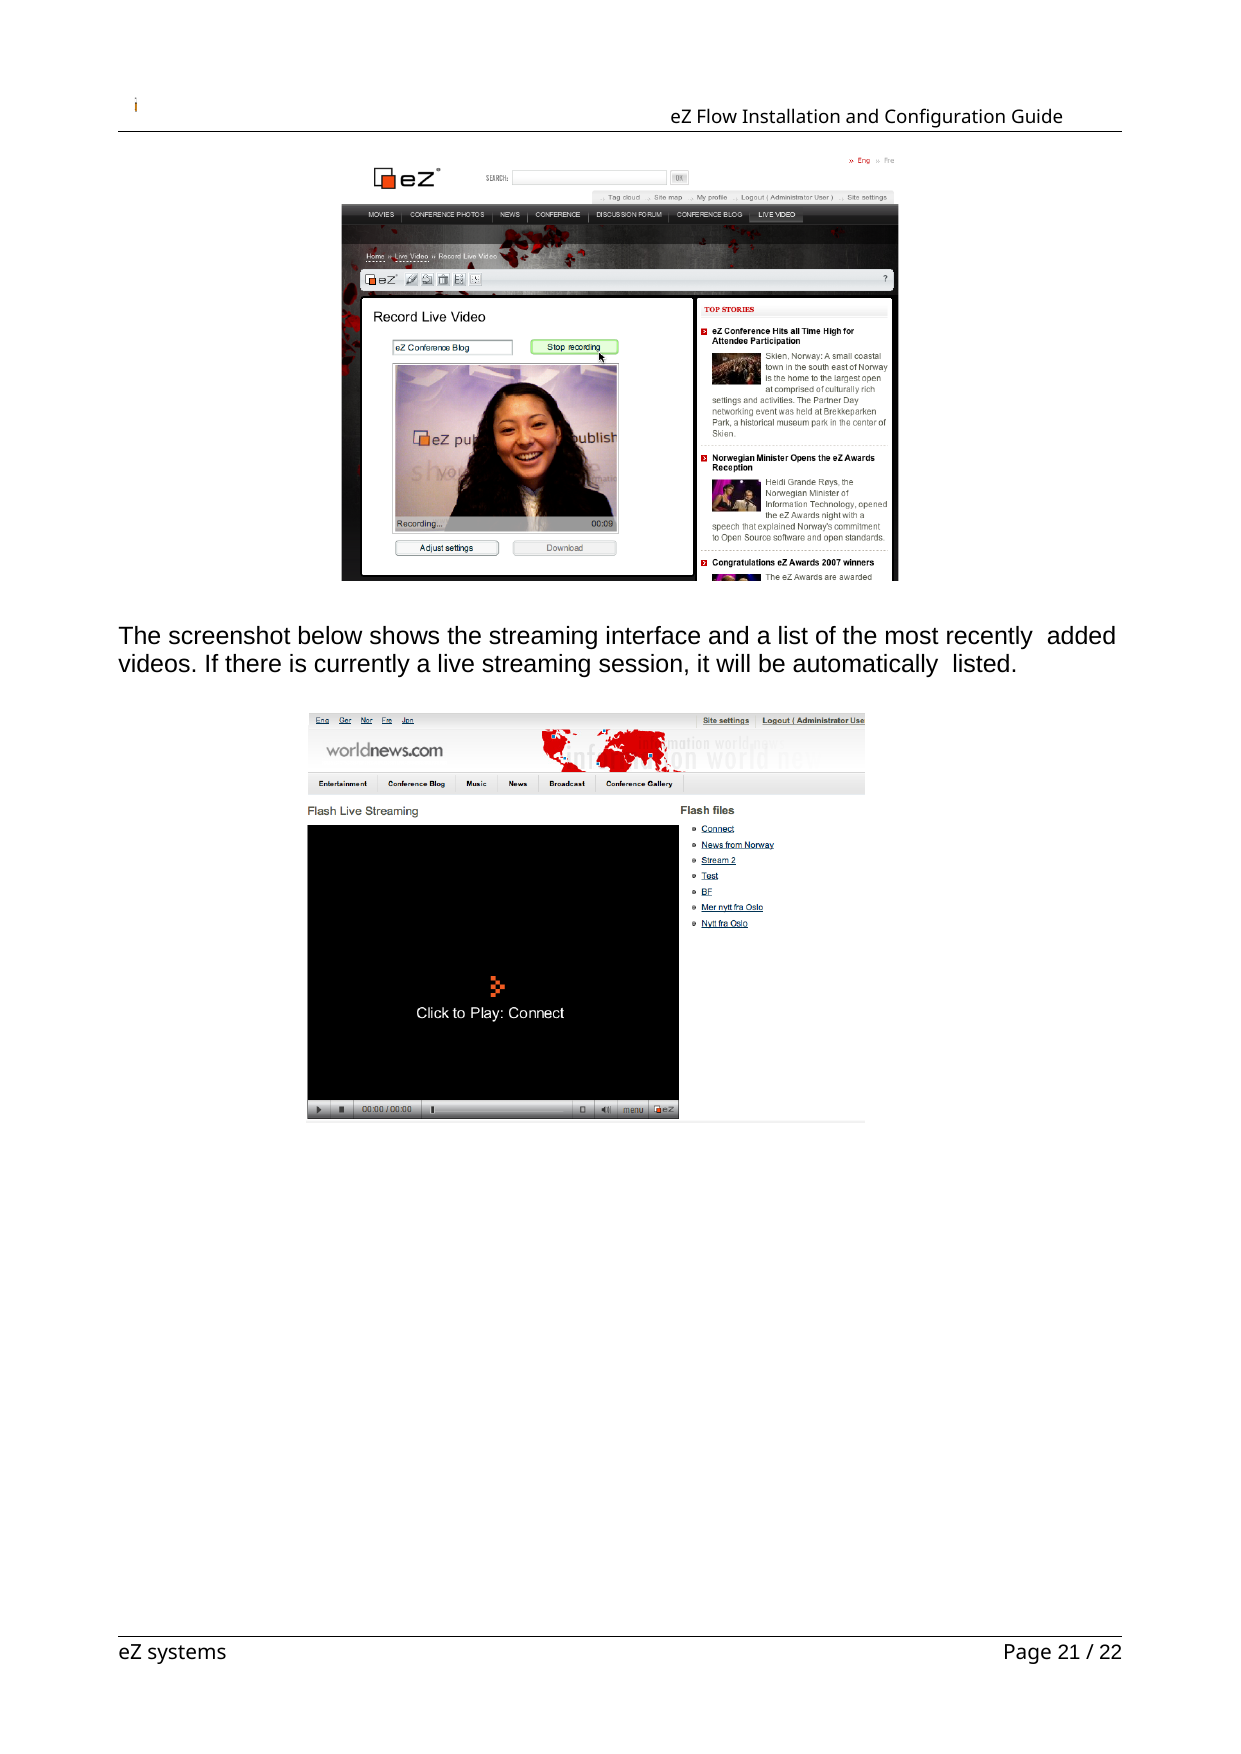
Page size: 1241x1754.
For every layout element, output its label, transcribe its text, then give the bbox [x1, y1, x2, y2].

picture [305, 713, 865, 1123]
picture [341, 157, 899, 581]
text The screenshot below shows the streaming interface and a list of the most recently added videos. If there is currently a live streaming session, it will be automatically listed. [118, 621, 1122, 677]
